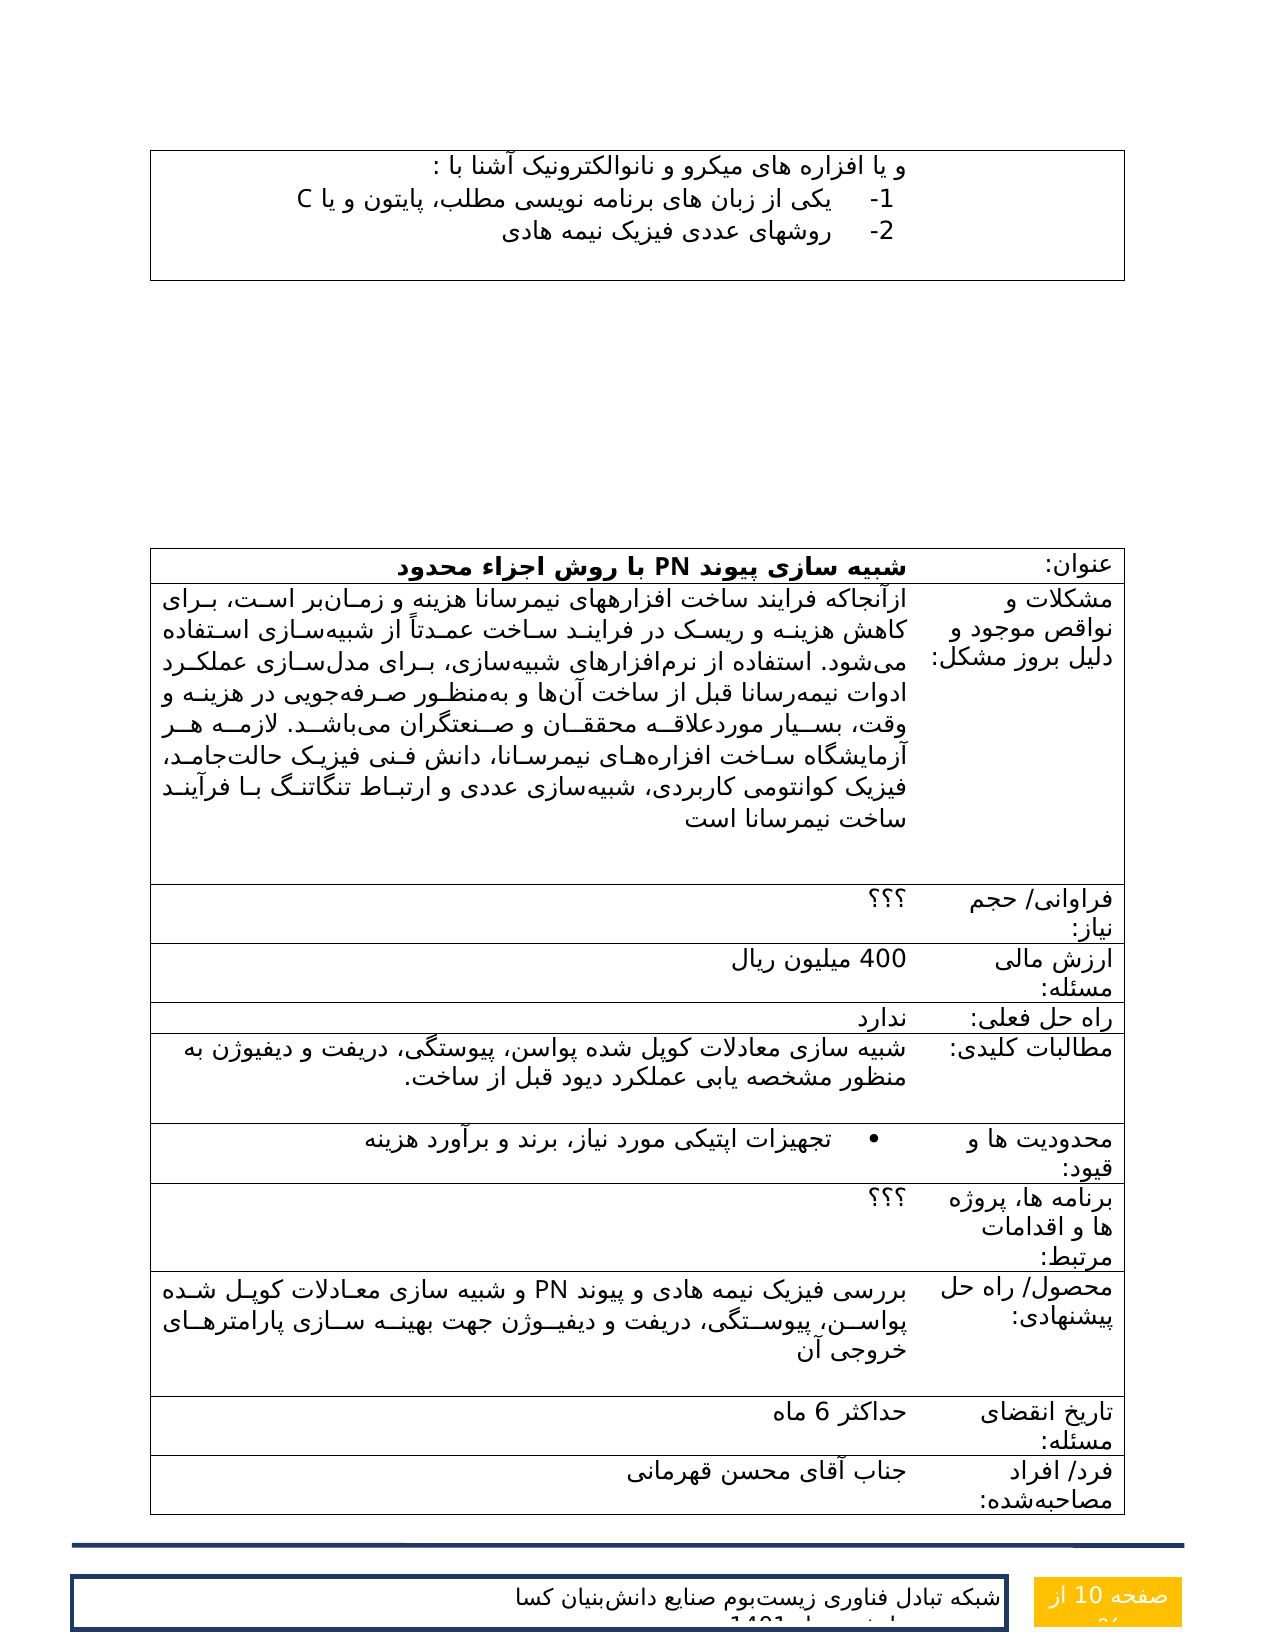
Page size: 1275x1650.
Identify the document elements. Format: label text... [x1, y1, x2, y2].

table_cell ندارد [151, 1003, 918, 1032]
table_cell بررسی فیزیک نیمه هادی و پیوند PN و شبیه سازی معادلات کوپل شده پواسن، پیوستگی، دریفت و دیفیوژن جهت بهینه سازی پارامترهای خروجی آن [151, 1272, 918, 1396]
table_cell مشکلات و نواقص موجود و دلیل بروز مشکل: [918, 584, 1124, 883]
table_cell محصول/ راه حل پیشنهادی: [918, 1272, 1124, 1396]
table_header شبیه سازی پیوند PN با روش اجزاء محدود [151, 549, 918, 583]
table_cell مطالبات کلیدی: [918, 1034, 1124, 1123]
table_cell تجهیزات اپتیکی مورد نیاز، برند و برآورد هزینه [151, 1124, 918, 1182]
table_cell ؟؟؟ [151, 885, 918, 943]
table_cell راه حل فعلی: [918, 1003, 1124, 1032]
table_cell 400 میلیون ریال [151, 944, 918, 1002]
table_cell تاریخ انقضای مسئله: [918, 1397, 1124, 1455]
table_cell فرد/ افراد مصاحبه‌شده: [918, 1456, 1124, 1514]
table_cell فراوانی/ حجم نیاز: [918, 885, 1124, 943]
table_cell و یا افزاره های میکرو و نانوالکترونیک آشنا با : یکی از زبان های برنامه نویسی مطلب، پایتون و یا C روشهای عددی فیزیک نیمه هادی [151, 151, 918, 280]
table_cell برنامه ها، پروژه ها و اقدامات مرتبط: [918, 1184, 1124, 1271]
table_cell جناب آقای محسن قهرمانی [151, 1456, 918, 1514]
table_cell ؟؟؟ [151, 1184, 918, 1271]
table_cell [918, 151, 1124, 280]
table_cell محدودیت ها و قیود: [918, 1124, 1124, 1182]
table_cell ازآنجاکه فرایند ساخت افزاره­های نیم­رسانا هزینه و زمان‌بر است، برای کاهش هزینه و ریسک در فرایند ساخت عمدتاً از شبیه‌سازی استفاده می‌شود. استفاده از نرم‌افزارهای شبیه‌سازی، برای مدل‌سازی عملکرد ادوات نیمه‌رسانا قبل از ساخت آن‌ها و به‌منظور صرفه‌جویی در هزینه و وقت، بسیار موردعلاقه محققان و صنعتگران می‌باشد. لازمه هر آزمایشگاه ساخت افزاره‌های نیم­رسانا، دانش فنی فیزیک حالت‌جامد، فیزیک کوانتومی کاربردی، شبیه‌سازی عددی و ارتباط تنگاتنگ با فرآیند ساخت نیم­رسانا است [151, 584, 918, 883]
table_header عنوان: [918, 549, 1124, 583]
table_cell ارزش مالی مسئله: [918, 944, 1124, 1002]
table_cell حداکثر 6 ماه [151, 1397, 918, 1455]
table_cell شبیه سازی معادلات کوپل شده پواسن، پیوستگی، دریفت و دیفیوژن به منظور مشخصه یابی عملکرد دیود قبل از ساخت. [151, 1034, 918, 1123]
